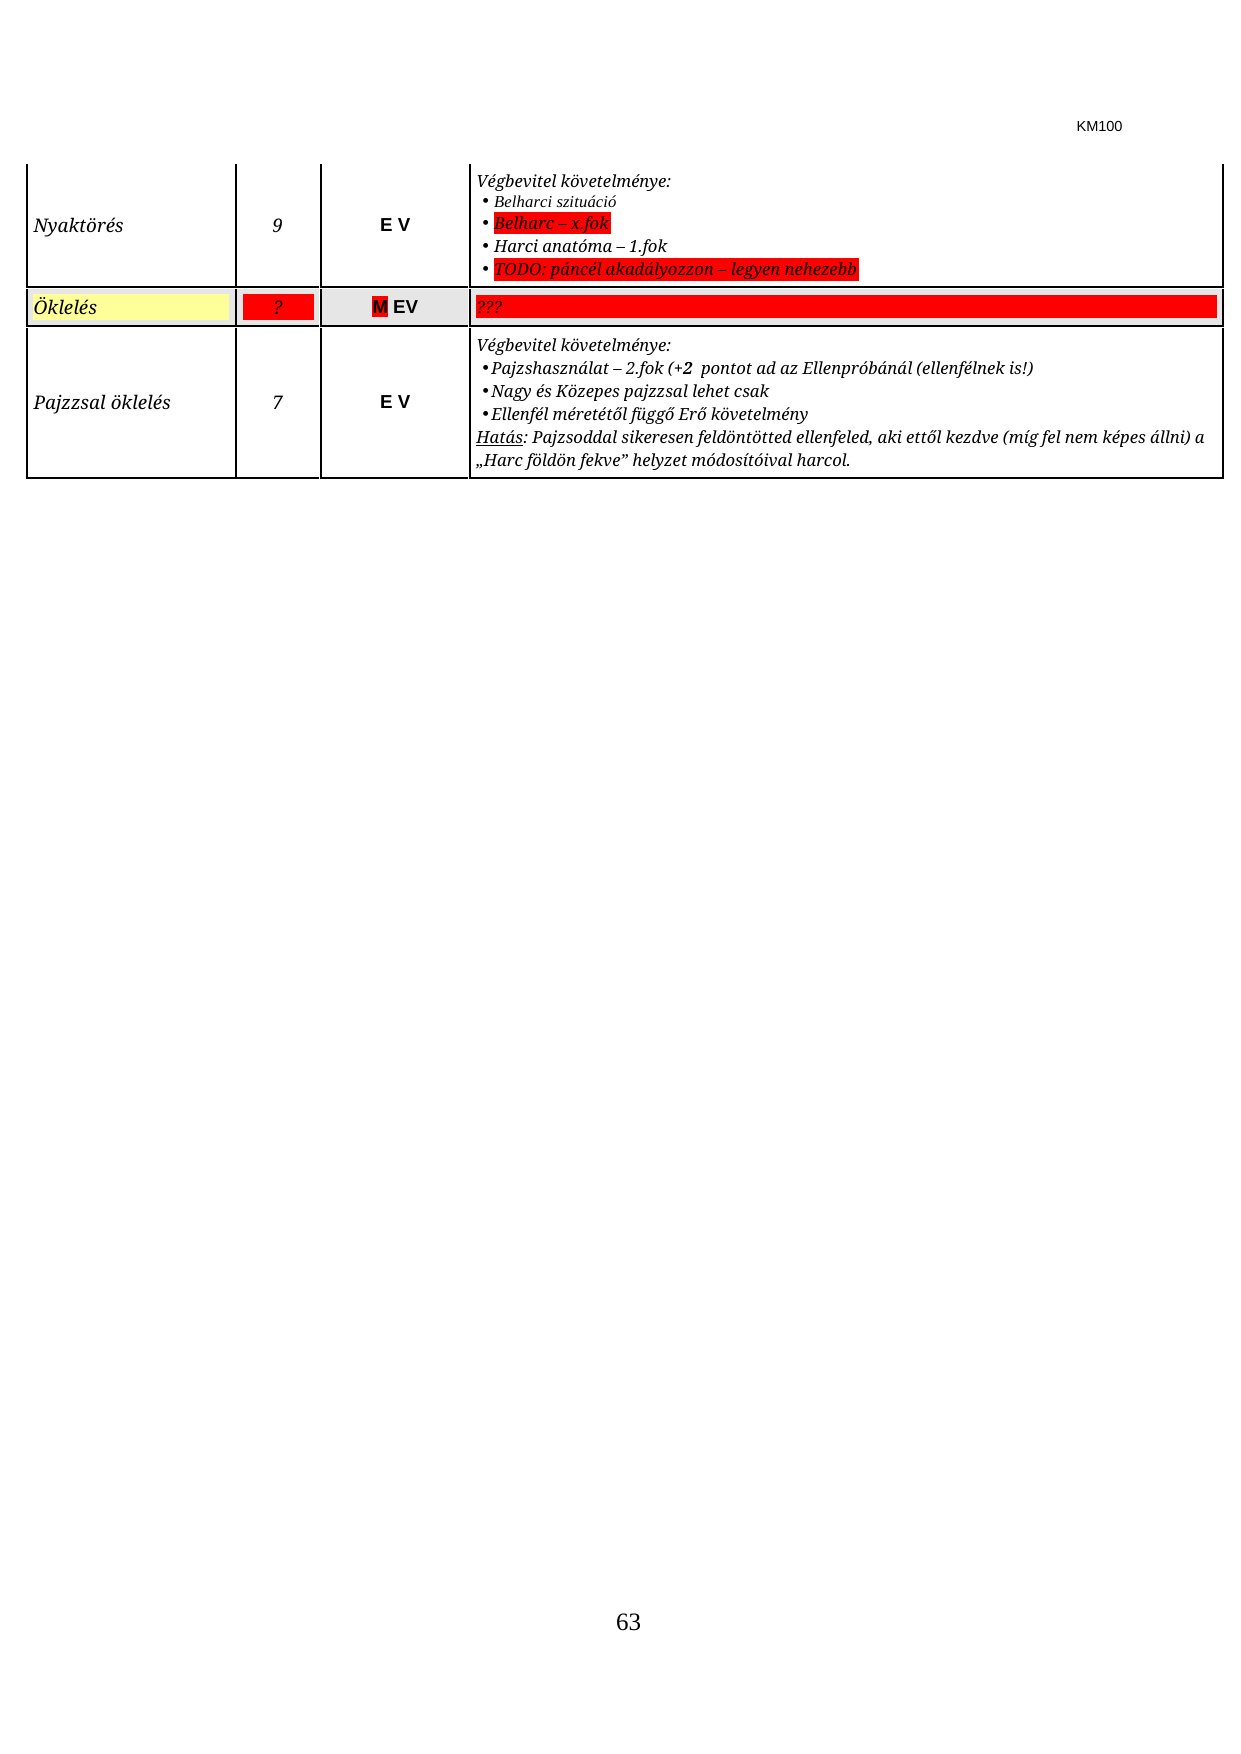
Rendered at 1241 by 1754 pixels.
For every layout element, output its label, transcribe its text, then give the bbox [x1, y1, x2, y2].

table_cell E V [322, 328, 468, 477]
table_cell 7 [237, 328, 319, 477]
table_cell M EV [322, 289, 468, 325]
table_cell Pajzzsal öklelés [28, 328, 235, 477]
table_cell ? [237, 289, 319, 325]
table_cell Végbevitel követelménye: Belharci szituáció Belharc – x.fok Harci anatóma – 1.fok TODO: páncél akadályozzon – legyen nehezebb [471, 164, 1222, 286]
table_cell E V [322, 164, 468, 286]
table_cell Nyaktörés [28, 164, 235, 286]
table_cell Öklelés [28, 289, 235, 325]
table_cell Végbevitel követelménye: Pajzshasználat – 2.fok (+2 pontot ad az Ellenpróbánál (ellenfélnek is!) Nagy és Közepes pajzzsal lehet csak Ellenfél méretétől függő Erő követelmény Hatás: Pajzsoddal sikeresen feldöntötted ellenfeled, aki ettől kezdve (míg fel nem képes állni) a „Harc földön fekve” helyzet módosítóival harcol. [471, 328, 1222, 477]
table_cell 9 [237, 164, 319, 286]
table_cell ??? [471, 289, 1222, 325]
